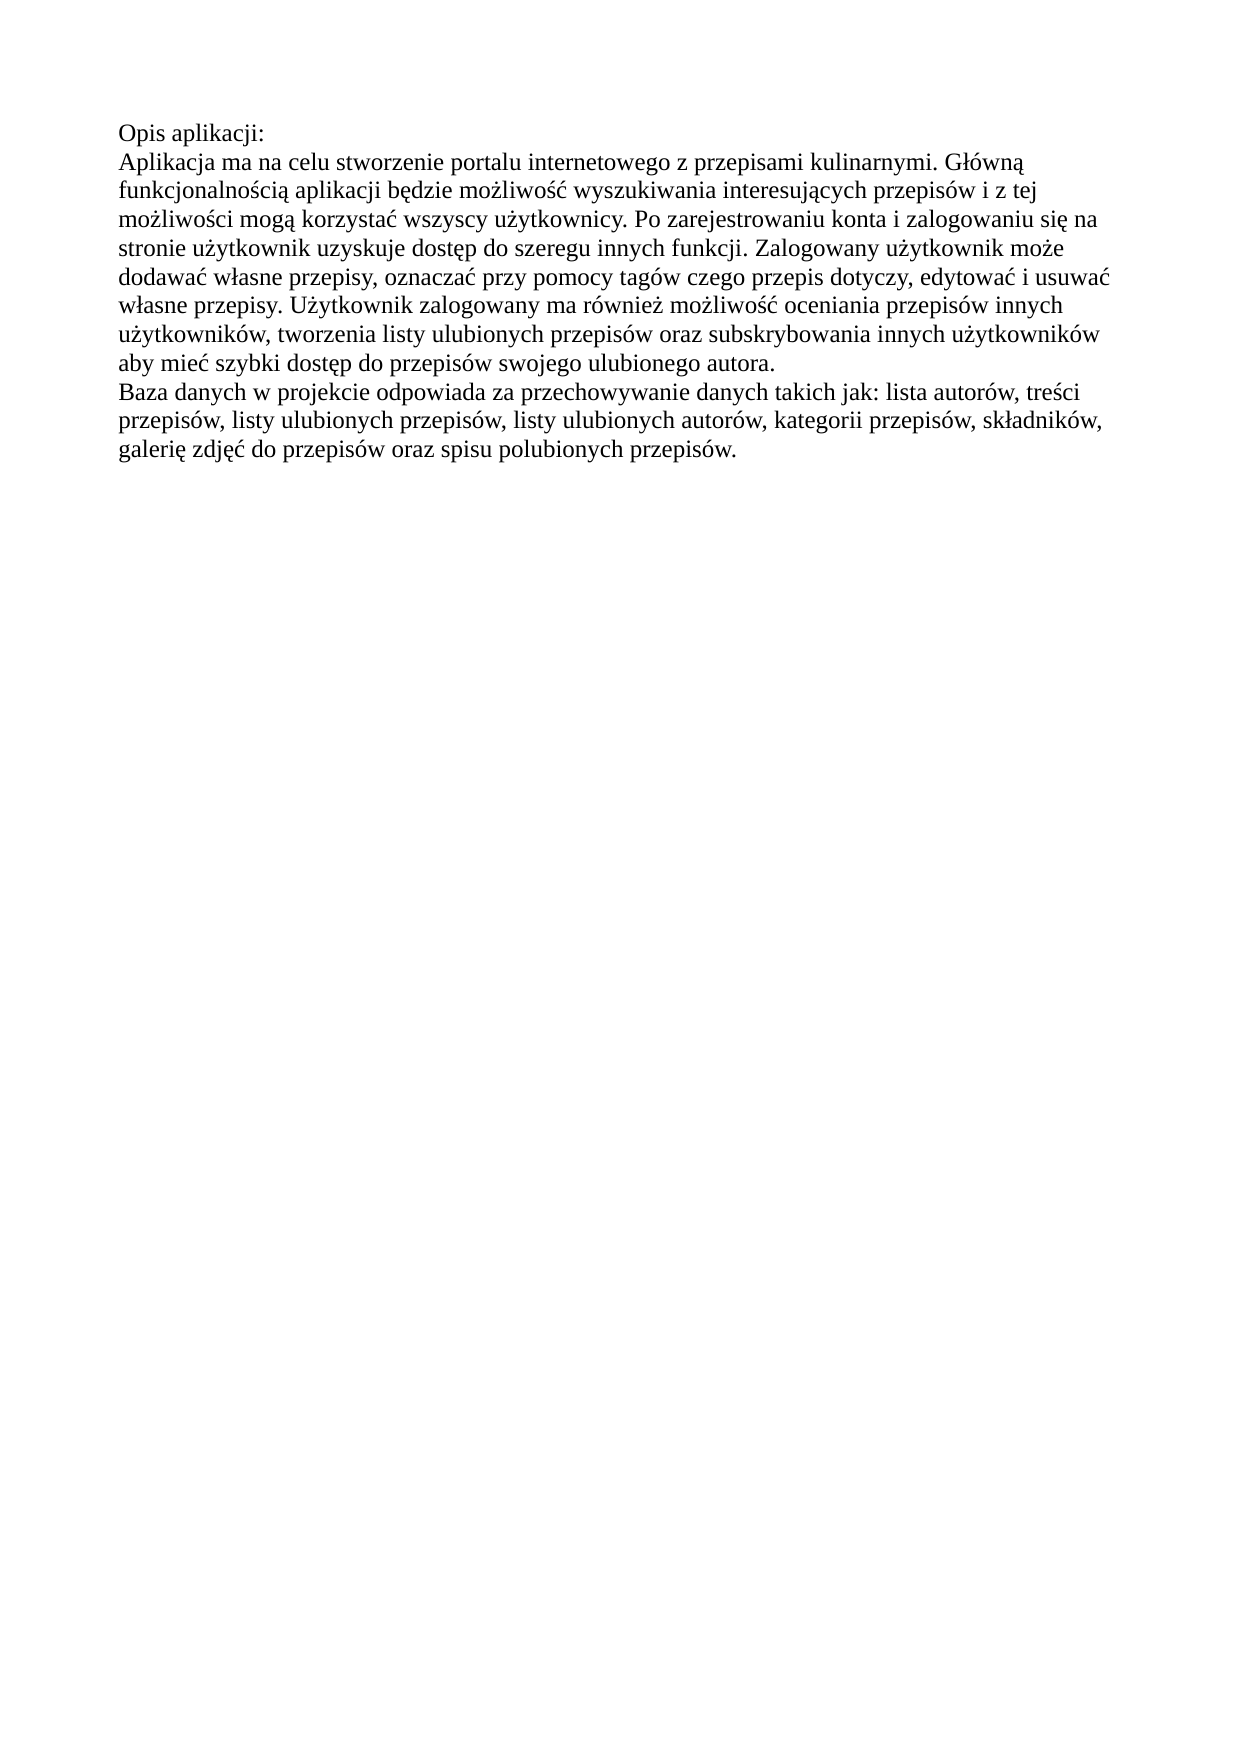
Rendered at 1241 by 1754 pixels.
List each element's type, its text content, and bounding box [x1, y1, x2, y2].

text Opis aplikacji: [118, 118, 1122, 147]
text Aplikacja ma na celu stworzenie portalu internetowego z przepisami kulinarnymi. Główną funkcjonalnością aplikacji będzie możliwość wyszukiwania interesujących przepisów i z tej możliwości mogą korzystać wszyscy użytkownicy. Po zarejestrowaniu konta i zalogowaniu się na stronie użytkownik uzyskuje dostęp do szeregu innych funkcji. Zalogowany użytkownik może dodawać własne przepisy, oznaczać przy pomocy tagów czego przepis dotyczy, edytować i usuwać własne przepisy. Użytkownik zalogowany ma również możliwość oceniania przepisów innych użytkowników, tworzenia listy ulubionych przepisów oraz subskrybowania innych użytkowników aby mieć szybki dostęp do przepisów swojego ulubionego autora. [118, 147, 1122, 377]
text Baza danych w projekcie odpowiada za przechowywanie danych takich jak: lista autorów, treści przepisów, listy ulubionych przepisów, listy ulubionych autorów, kategorii przepisów, składników, galerię zdjęć do przepisów oraz spisu polubionych przepisów. [118, 377, 1122, 463]
